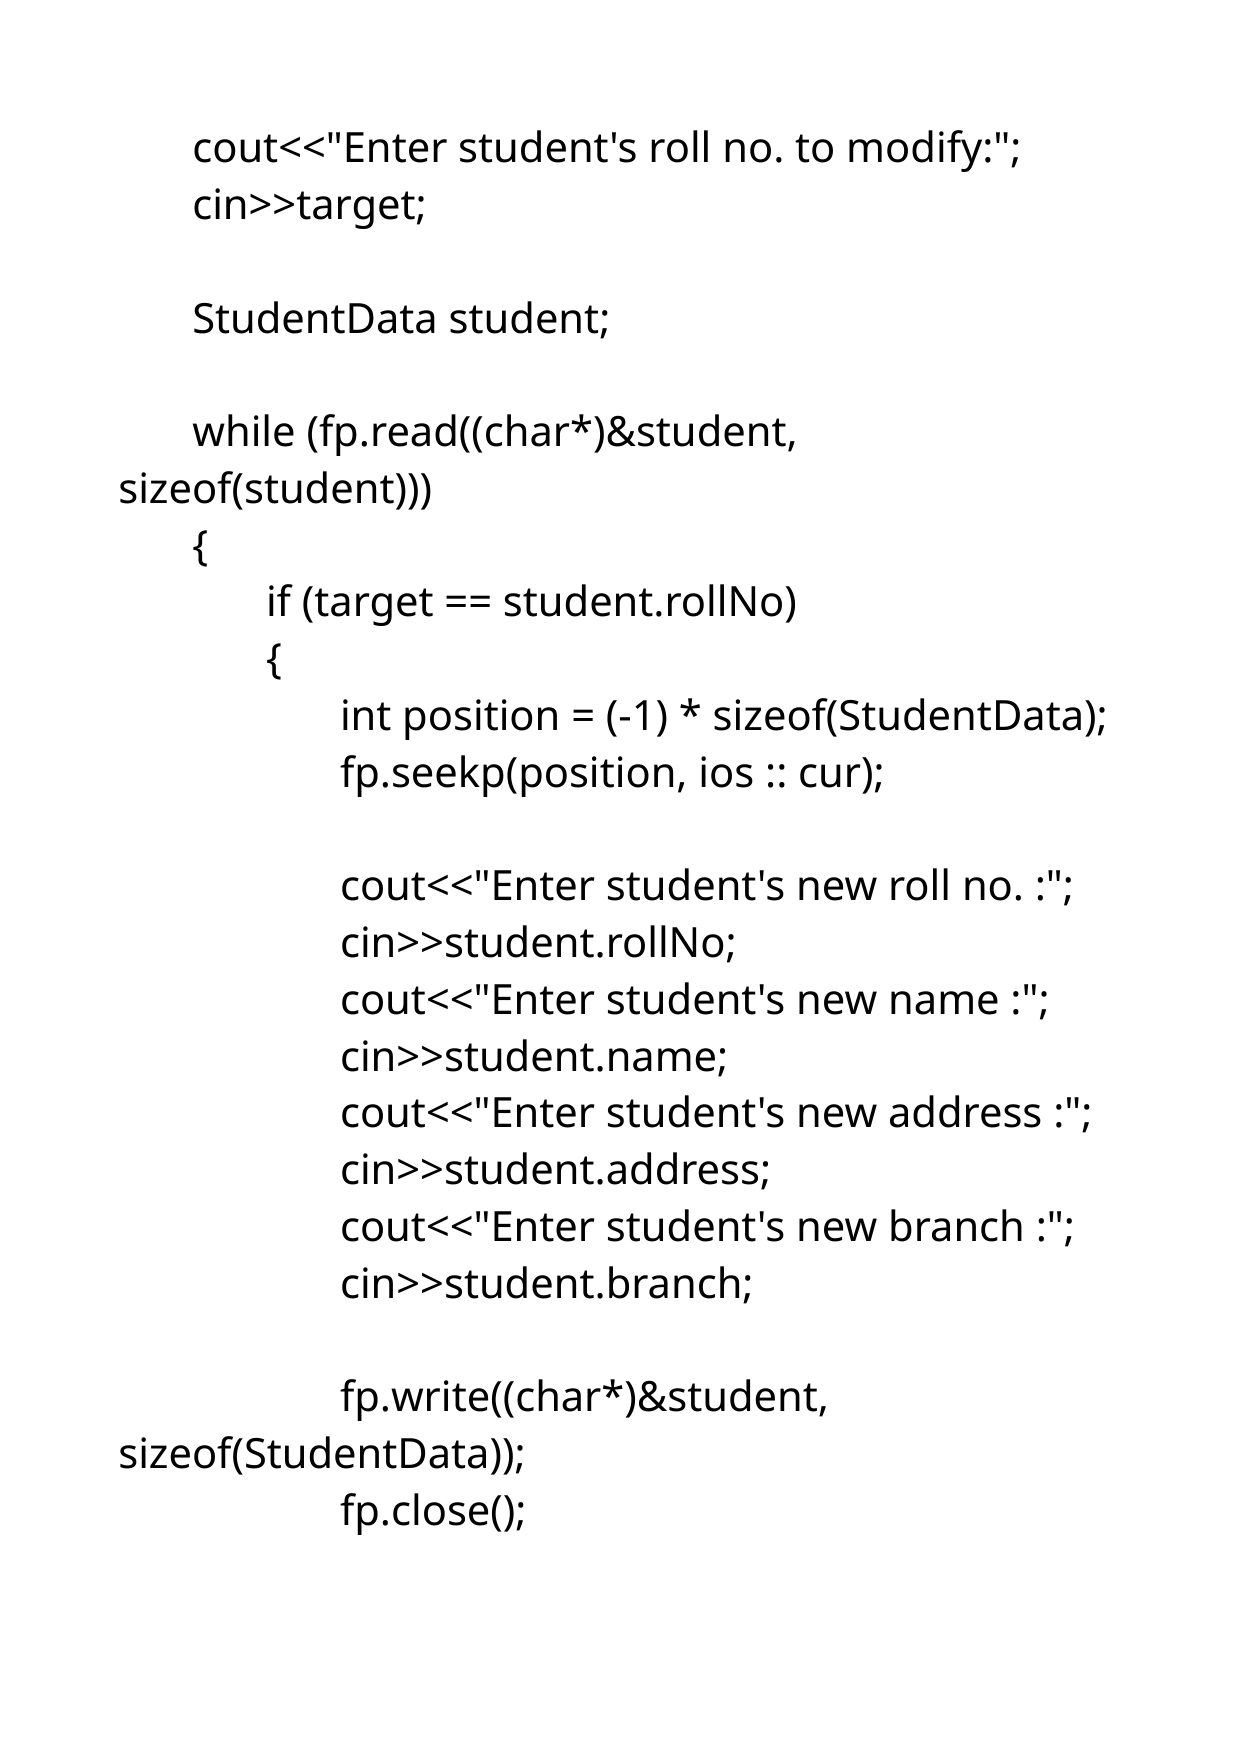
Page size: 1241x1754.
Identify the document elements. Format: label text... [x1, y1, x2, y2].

text cin>>target; [118, 175, 1122, 232]
text cout<<"Enter student's new name :"; [118, 970, 1122, 1026]
text cout<<"Enter student's new branch :"; [118, 1197, 1122, 1253]
text cout<<"Enter student's new roll no. :"; [118, 856, 1122, 913]
text { [118, 629, 1122, 686]
text fp.close(); [118, 1481, 1122, 1537]
text cin>>student.address; [118, 1140, 1122, 1197]
text int position = (-1) * sizeof(StudentData); [118, 686, 1122, 743]
text fp.write((char*)&student, sizeof(StudentData)); [118, 1367, 1122, 1481]
text cin>>student.branch; [118, 1253, 1122, 1310]
text cout<<"Enter student's roll no. to modify:"; [118, 118, 1122, 175]
text if (target == student.rollNo) [118, 572, 1122, 629]
text cout<<"Enter student's new address :"; [118, 1083, 1122, 1140]
text fp.seekp(position, ios :: cur); [118, 743, 1122, 799]
text while (fp.read((char*)&student, sizeof(student))) [118, 402, 1122, 516]
text cin>>student.name; [118, 1026, 1122, 1083]
text StudentData student; [118, 288, 1122, 345]
text cin>>student.rollNo; [118, 913, 1122, 970]
text { [118, 516, 1122, 572]
